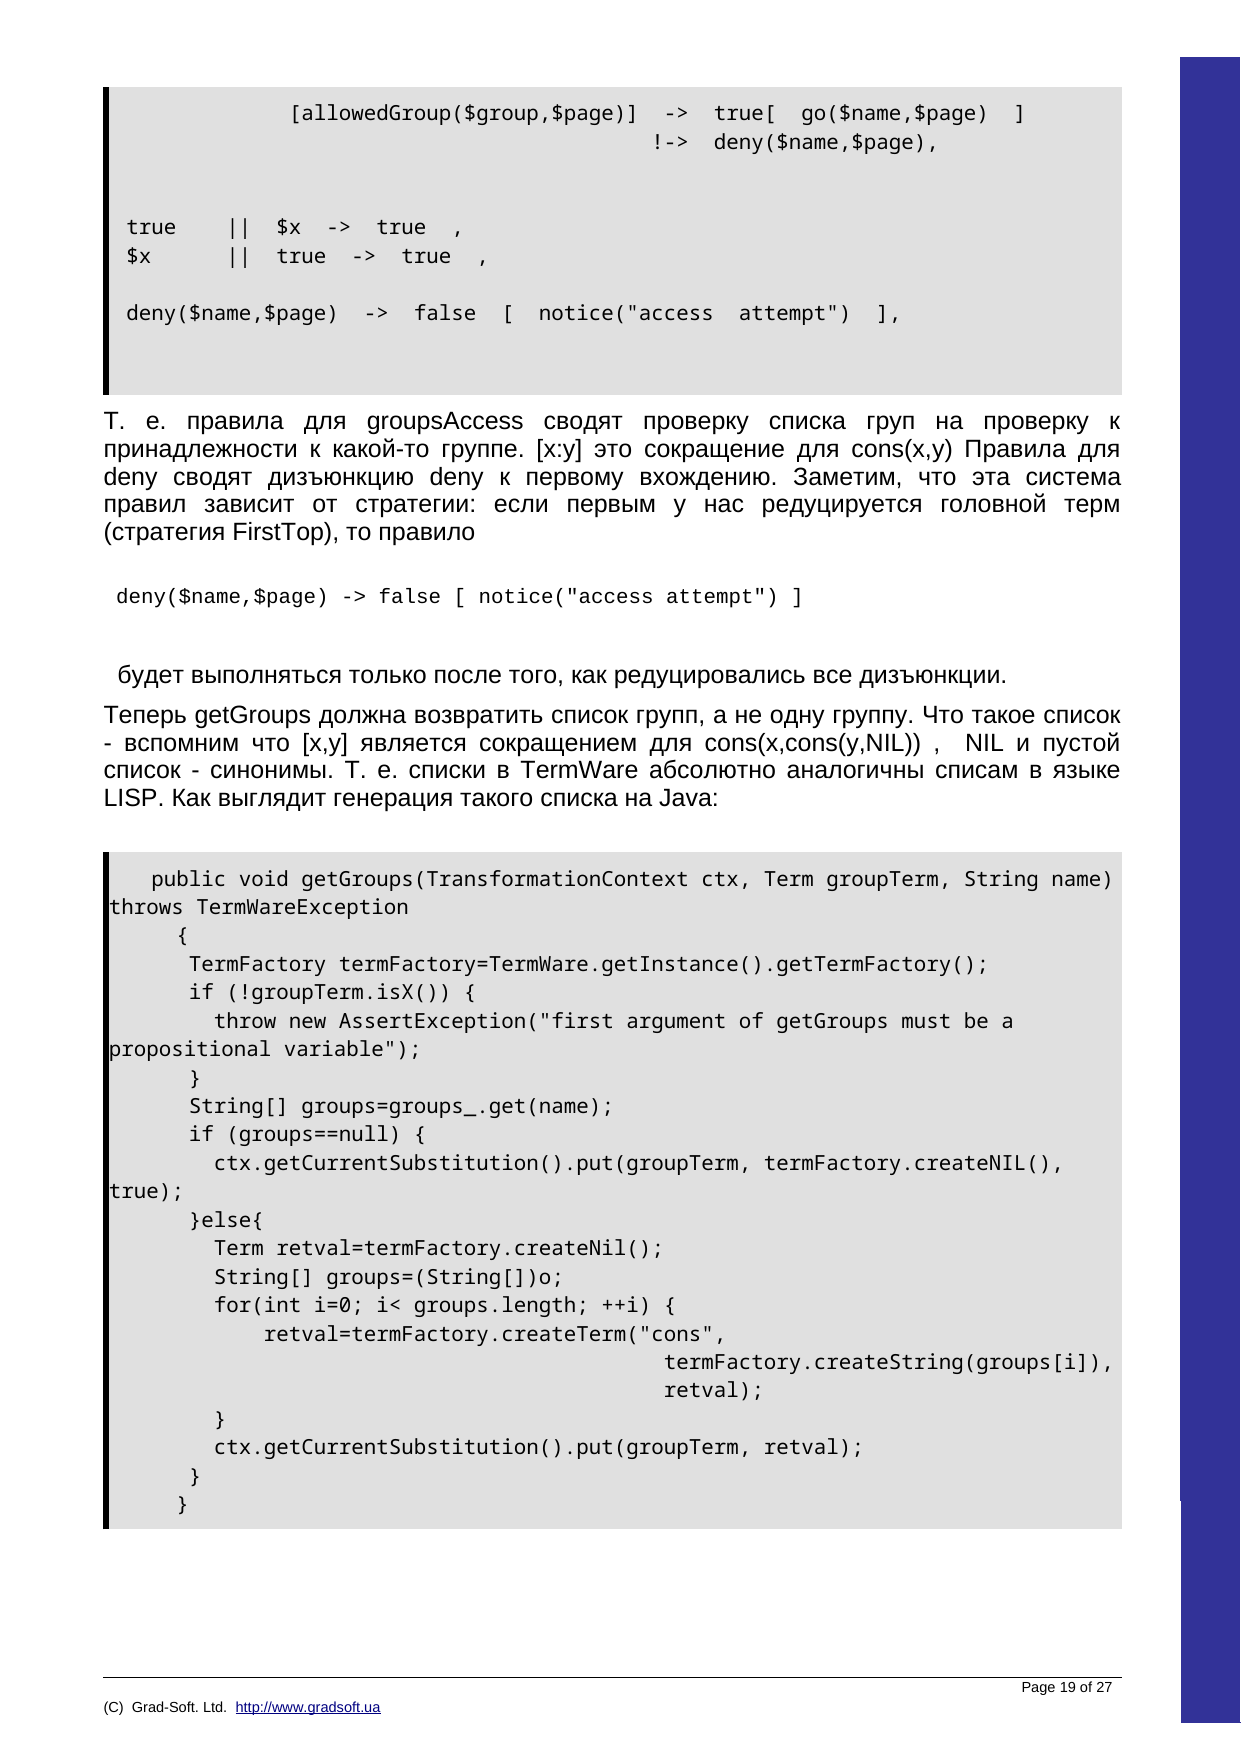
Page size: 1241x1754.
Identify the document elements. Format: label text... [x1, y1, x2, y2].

text Теперь getGroups должна возвратить список групп, а не одну группу. Что такое список - вспомним что [x,y] является сокращением для cons(x,cons(y,NIL)) , NIL и пустой список - синонимы. Т. е. списки в TermWare абсолютно аналогичны списам в языке LISP. Как выглядит генерация такого списка на Java: [103, 701, 1122, 812]
list retval=termFactory.createTerm("cons", [109, 1319, 1122, 1347]
list } [109, 1489, 1122, 1529]
list { [109, 921, 1122, 949]
list [allowedGroup($group,$page)] -> true[ go($name,$page) ] [109, 87, 1122, 127]
list String[] groups=(String[])o; [109, 1262, 1122, 1290]
list String[] groups=groups_.get(name); [109, 1091, 1122, 1119]
list $x || true -> true , [109, 241, 1122, 269]
list TermFactory termFactory=TermWare.getInstance().getTermFactory(); [109, 949, 1122, 977]
list retval); [109, 1376, 1122, 1404]
list ctx.getCurrentSubstitution().put(groupTerm, retval); [109, 1432, 1122, 1461]
list Term retval=termFactory.createNil(); [109, 1233, 1122, 1262]
list ctx.getCurrentSubstitution().put(groupTerm, termFactory.createNIL(), true); [109, 1148, 1122, 1205]
list true || $x -> true , [109, 212, 1122, 241]
list if (!groupTerm.isX()) { [109, 977, 1122, 1006]
list termFactory.createString(groups[i]), [109, 1347, 1122, 1376]
text deny($name,$page) -> false [ notice("access attempt") ] [103, 586, 1122, 609]
list } [109, 1404, 1122, 1432]
list } [109, 1063, 1122, 1091]
list for(int i=0; i< groups.length; ++i) { [109, 1290, 1122, 1319]
list } [109, 1461, 1122, 1489]
text Т. е. правила для groupsAccess сводят проверку списка груп на проверку к принадлежности к какой-то группе. [x:y] это сокращение для cons(x,y) Правила для deny сводят дизъюнкцию deny к первому вхождению. Заметим, что эта система правил зависит от стратегии: если первым у нас редуцируется головной терм (стратегия FirstTop), то правило [103, 406, 1122, 546]
text будет выполняться только после того, как редуцировались все дизъюнкции. [103, 661, 1122, 689]
list throw new AssertException("first argument of getGroups must be a propositional variable"); [109, 1006, 1122, 1063]
list if (groups==null) { [109, 1119, 1122, 1148]
list }else{ [109, 1205, 1122, 1233]
list deny($name,$page) -> false [ notice("access attempt") ], [109, 298, 1122, 326]
list !-> deny($name,$page), [109, 127, 1122, 155]
list public void getGroups(TransformationContext ctx, Term groupTerm, String name) throws TermWareException [109, 852, 1122, 921]
